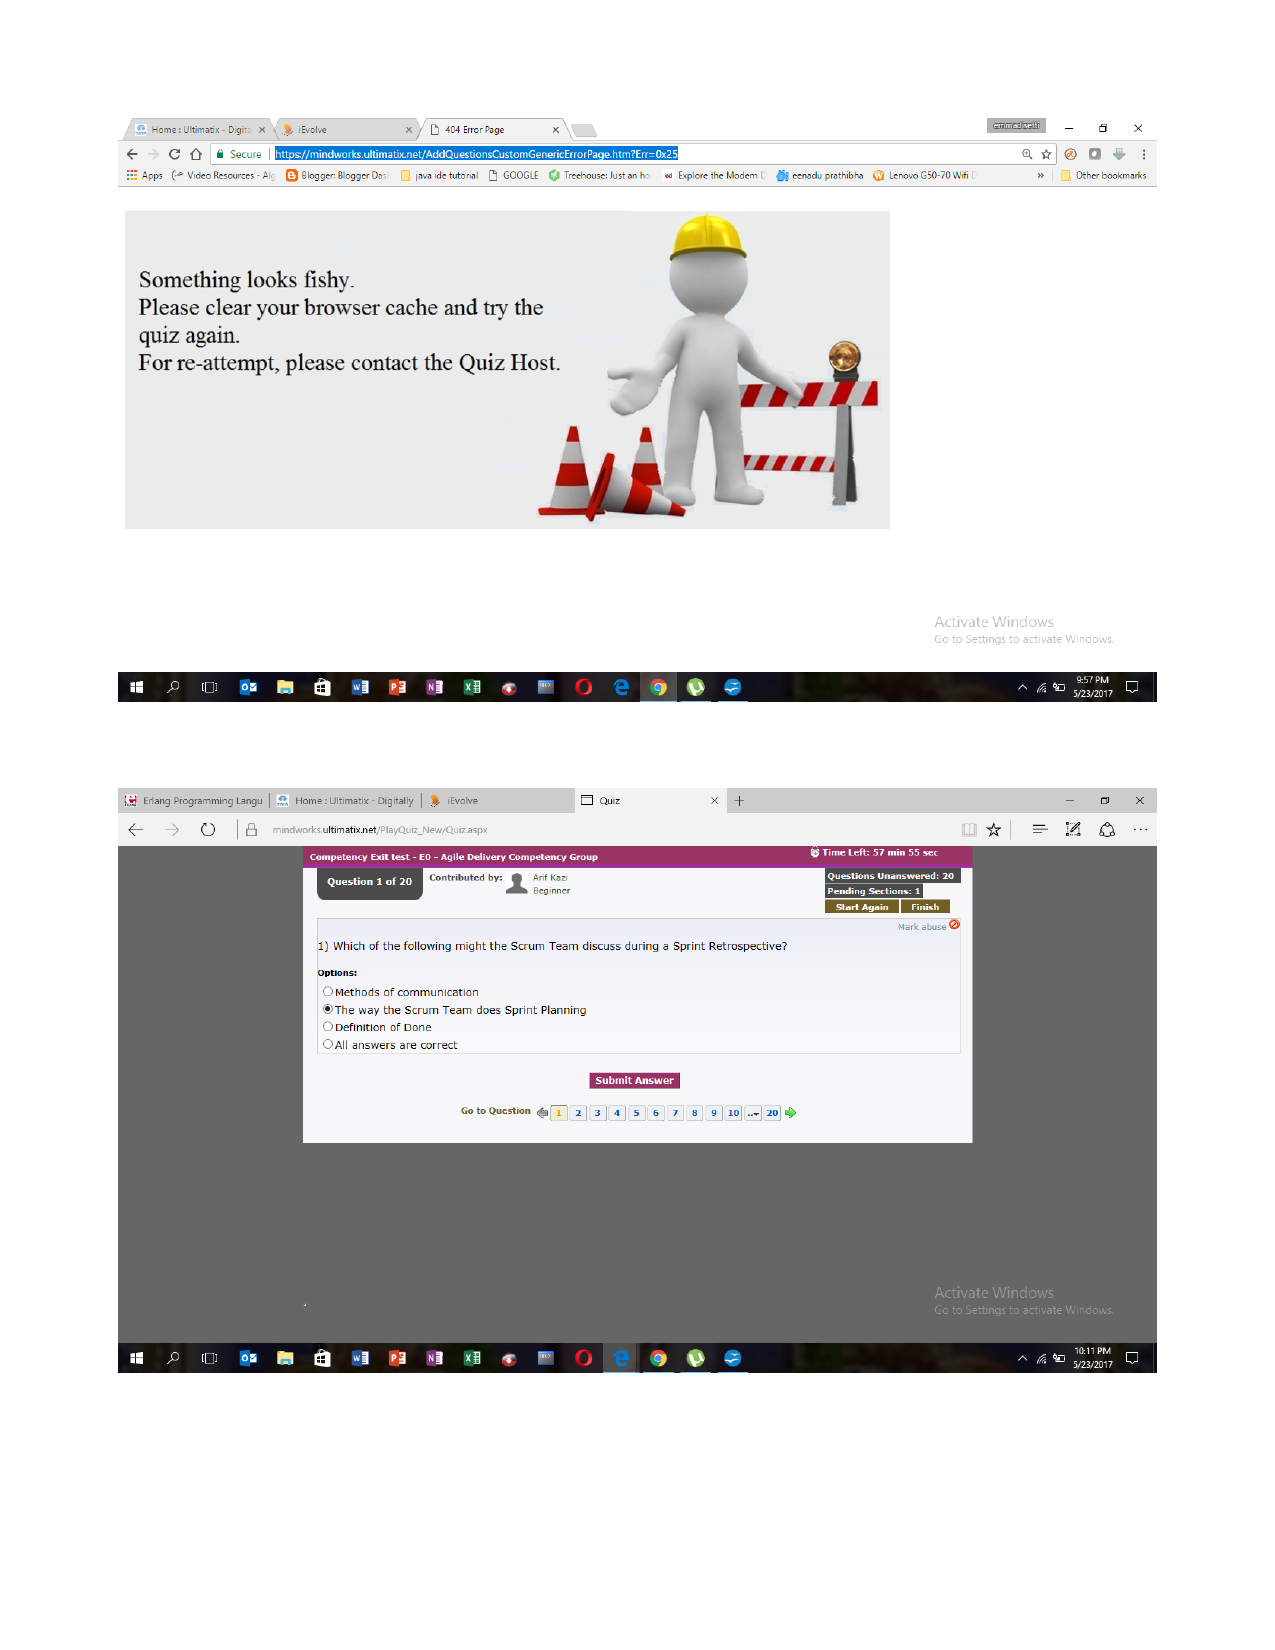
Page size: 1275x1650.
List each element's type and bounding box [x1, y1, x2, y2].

picture [118, 788, 1157, 1373]
picture [118, 118, 1157, 702]
